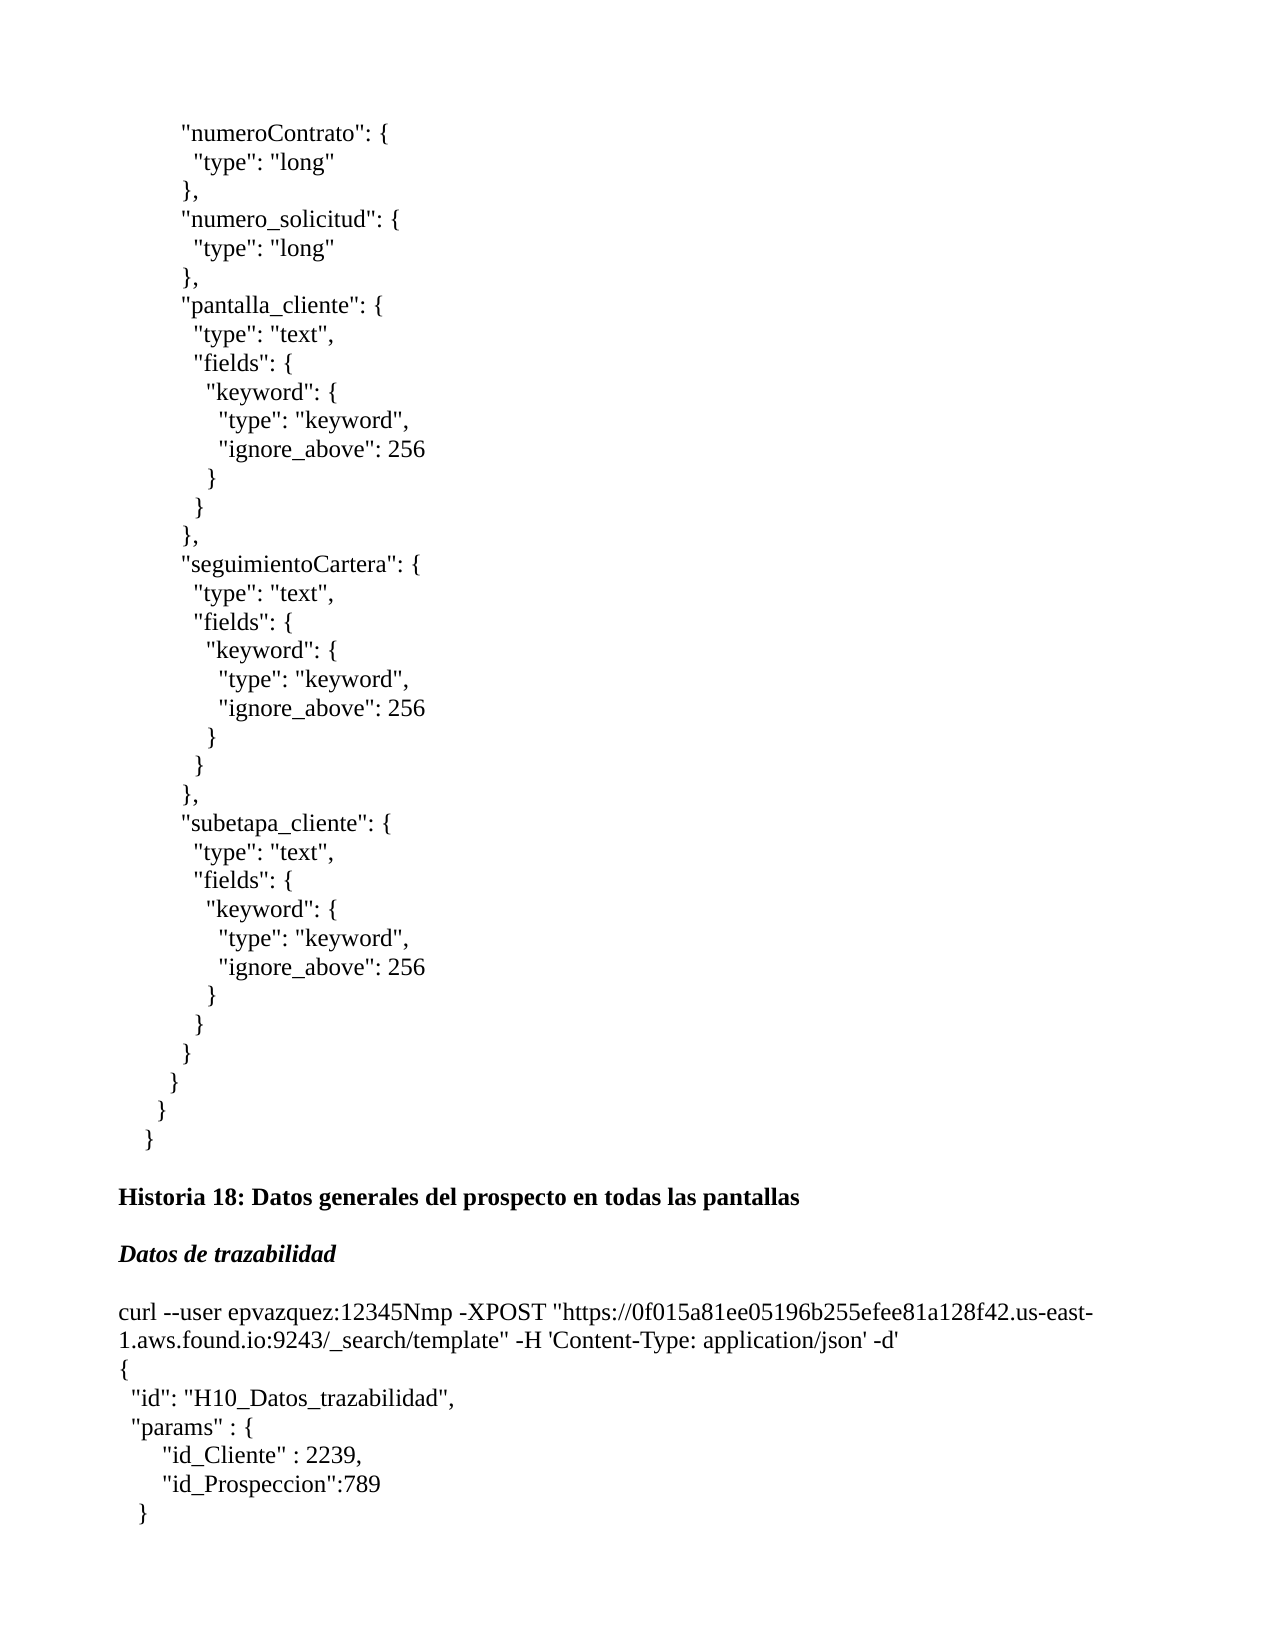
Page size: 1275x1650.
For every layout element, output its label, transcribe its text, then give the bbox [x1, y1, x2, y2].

text Datos de trazabilidad [118, 1239, 1157, 1268]
text "pantalla_cliente": { [118, 291, 1157, 319]
text "fields": { [118, 866, 1157, 894]
text } [118, 1124, 1157, 1153]
text "type": "keyword", [118, 406, 1157, 434]
text } [118, 1038, 1157, 1067]
text "id_Prospeccion":789 [118, 1469, 1157, 1498]
text } [118, 1096, 1157, 1124]
text "type": "keyword", [118, 664, 1157, 693]
text "seguimientoCartera": { [118, 549, 1157, 578]
text }, [118, 521, 1157, 549]
text } [118, 1009, 1157, 1038]
text } [118, 463, 1157, 492]
text } [118, 1498, 1157, 1527]
text "id": "H10_Datos_trazabilidad", [118, 1383, 1157, 1412]
text } [118, 492, 1157, 521]
text curl --user epvazquez:12345Nmp -XPOST "https://0f015a81ee05196b255efee81a128f42.us-east-1.aws.found.io:9243/_search/template" -H 'Content-Type: application/json' -d' [118, 1297, 1157, 1354]
text "type": "text", [118, 837, 1157, 866]
text "ignore_above": 256 [118, 952, 1157, 981]
text } [118, 1067, 1157, 1096]
text Historia 18: Datos generales del prospecto en todas las pantallas [118, 1182, 1157, 1211]
text "fields": { [118, 607, 1157, 636]
text { [118, 1354, 1157, 1383]
text "id_Cliente" : 2239, [118, 1441, 1157, 1469]
text "type": "long" [118, 147, 1157, 176]
text "type": "text", [118, 319, 1157, 348]
text "type": "text", [118, 578, 1157, 607]
text "keyword": { [118, 636, 1157, 664]
text } [118, 981, 1157, 1009]
text "ignore_above": 256 [118, 434, 1157, 463]
text "subetapa_cliente": { [118, 808, 1157, 837]
text "params" : { [118, 1412, 1157, 1441]
text } [118, 722, 1157, 751]
text "fields": { [118, 348, 1157, 377]
text "numero_solicitud": { [118, 204, 1157, 233]
text "numeroContrato": { [118, 118, 1157, 147]
text }, [118, 176, 1157, 204]
text }, [118, 262, 1157, 291]
text "type": "long" [118, 233, 1157, 262]
text "type": "keyword", [118, 923, 1157, 952]
text "keyword": { [118, 377, 1157, 406]
text } [118, 751, 1157, 779]
text "keyword": { [118, 894, 1157, 923]
text "ignore_above": 256 [118, 693, 1157, 722]
text }, [118, 779, 1157, 808]
